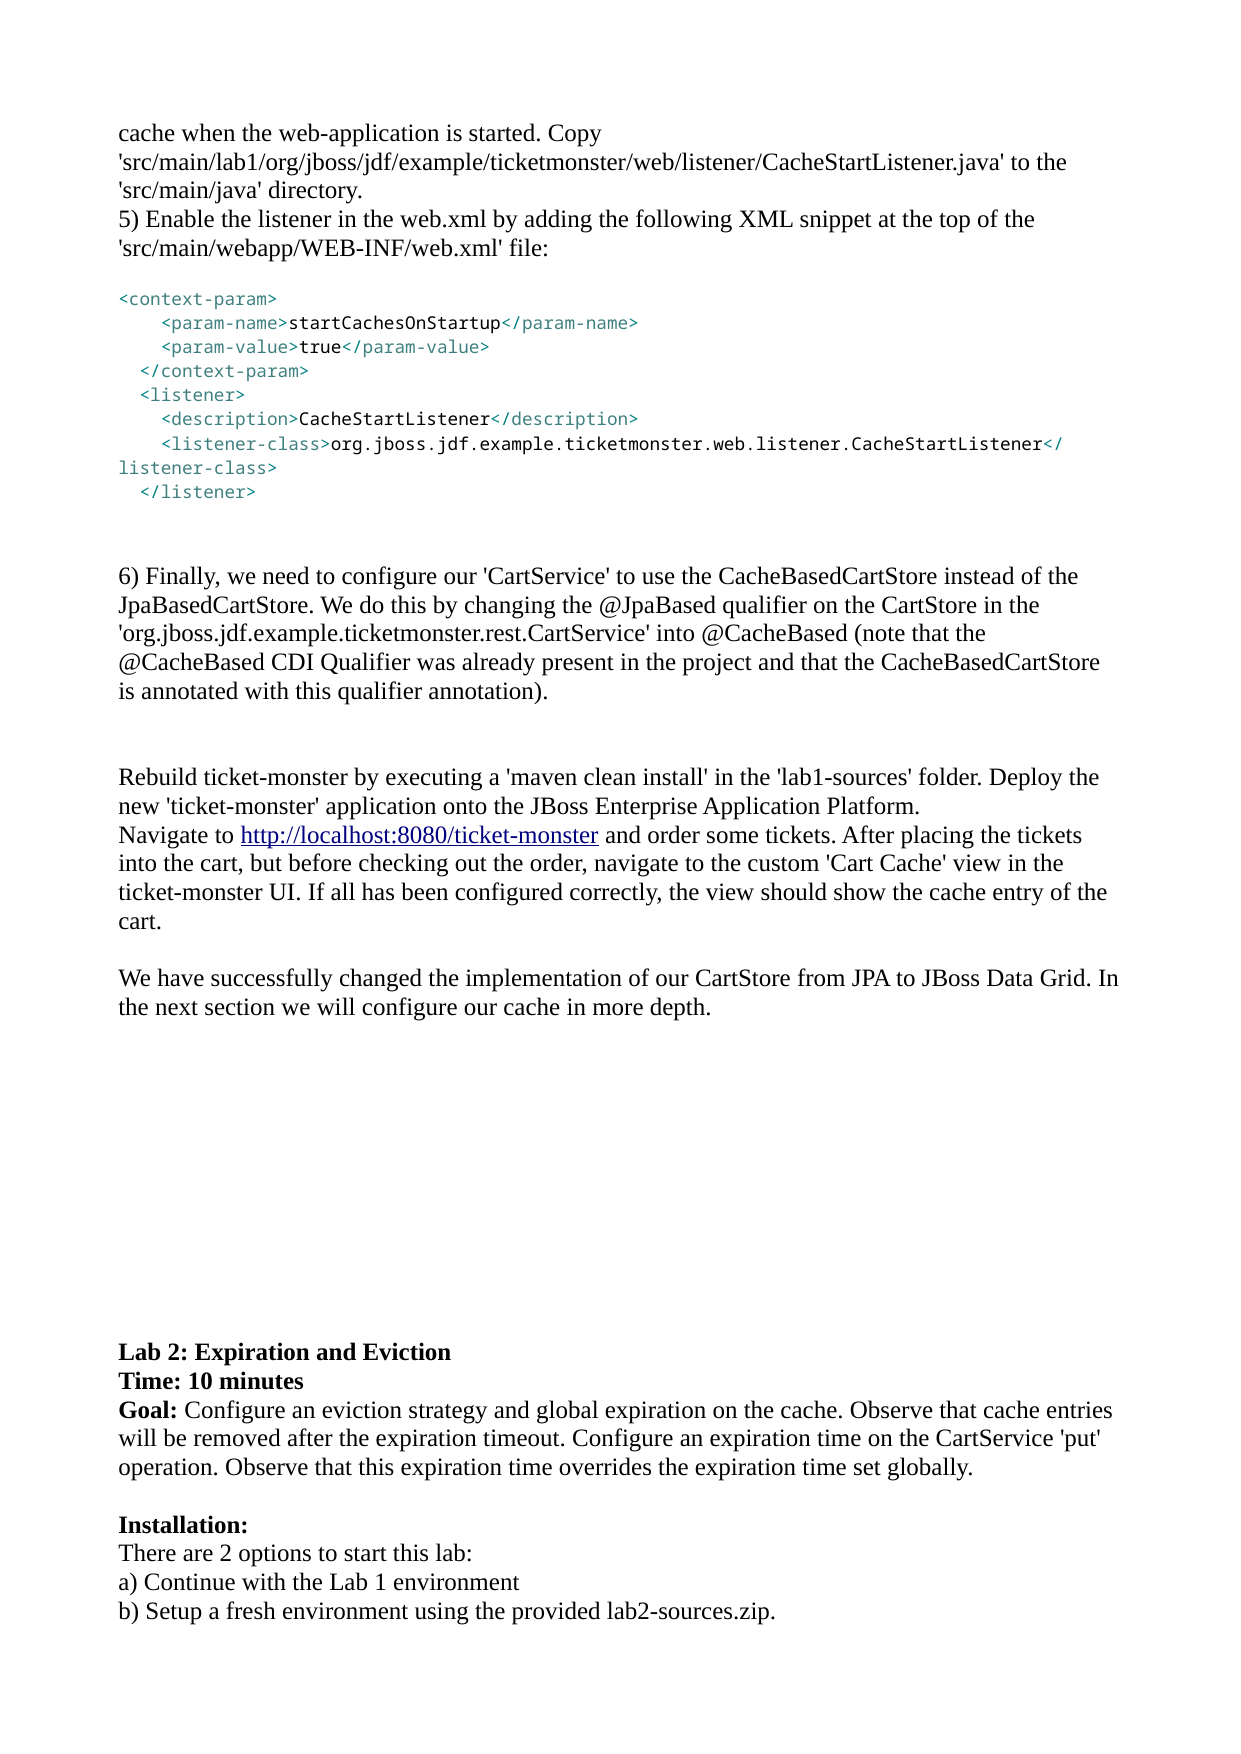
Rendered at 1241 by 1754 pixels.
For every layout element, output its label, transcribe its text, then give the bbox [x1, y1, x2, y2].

text 5) Enable the listener in the web.xml by adding the following XML snippet at the top of the 'src/main/webapp/WEB-INF/web.xml' file: [118, 204, 1122, 262]
text <context-param> [118, 286, 1122, 310]
text Installation: [118, 1510, 1122, 1538]
text <param-value>true</param-value> [118, 334, 1122, 358]
text Goal: Configure an eviction strategy and global expiration on the cache. Observe that cache entries will be removed after the expiration timeout. Configure an expiration time on the CartService 'put' operation. Observe that this expiration time overrides the expiration time set globally. [118, 1395, 1122, 1481]
text Rebuild ticket-monster by executing a 'maven clean install' in the 'lab1-sources' folder. Deploy the new 'ticket-monster' application onto the JBoss Enterprise Application Platform. [118, 762, 1122, 820]
text 6) Finally, we need to configure our 'CartService' to use the CacheBasedCartStore instead of the JpaBasedCartStore. We do this by changing the @JpaBased qualifier on the CartStore in the 'org.jboss.jdf.example.ticketmonster.rest.CartService' into @CacheBased (note that the @CacheBased CDI Qualifier was already present in the project and that the CacheBasedCartStore is annotated with this qualifier annotation). [118, 561, 1122, 705]
text <listener> [118, 383, 1122, 407]
text </context-param> [118, 358, 1122, 383]
text <listener-class>org.jboss.jdf.example.ticketmonster.web.listener.CacheStartListener</listener-class> [118, 431, 1122, 479]
text We have successfully changed the implementation of our CartStore from JPA to JBoss Data Grid. In the next section we will configure our cache in more depth. [118, 963, 1122, 1021]
text <description>CacheStartListener</description> [118, 407, 1122, 431]
text Lab 2: Expiration and Eviction [118, 1337, 1122, 1366]
text <param-name>startCachesOnStartup</param-name> [118, 310, 1122, 334]
text There are 2 options to start this lab: [118, 1538, 1122, 1567]
text </listener> [118, 479, 1122, 503]
text a) Continue with the Lab 1 environment [118, 1567, 1122, 1596]
text Time: 10 minutes [118, 1366, 1122, 1395]
text cache when the web-application is started. Copy 'src/main/lab1/org/jboss/jdf/example/ticketmonster/web/listener/CacheStartListener.java' to the 'src/main/java' directory. [118, 118, 1122, 204]
text Navigate to http://localhost:8080/ticket-monster and order some tickets. After placing the tickets into the cart, but before checking out the order, navigate to the custom 'Cart Cache' view in the ticket-monster UI. If all has been configured correctly, the view should show the cache entry of the cart. [118, 820, 1122, 935]
text b) Setup a fresh environment using the provided lab2-sources.zip. [118, 1596, 1122, 1625]
